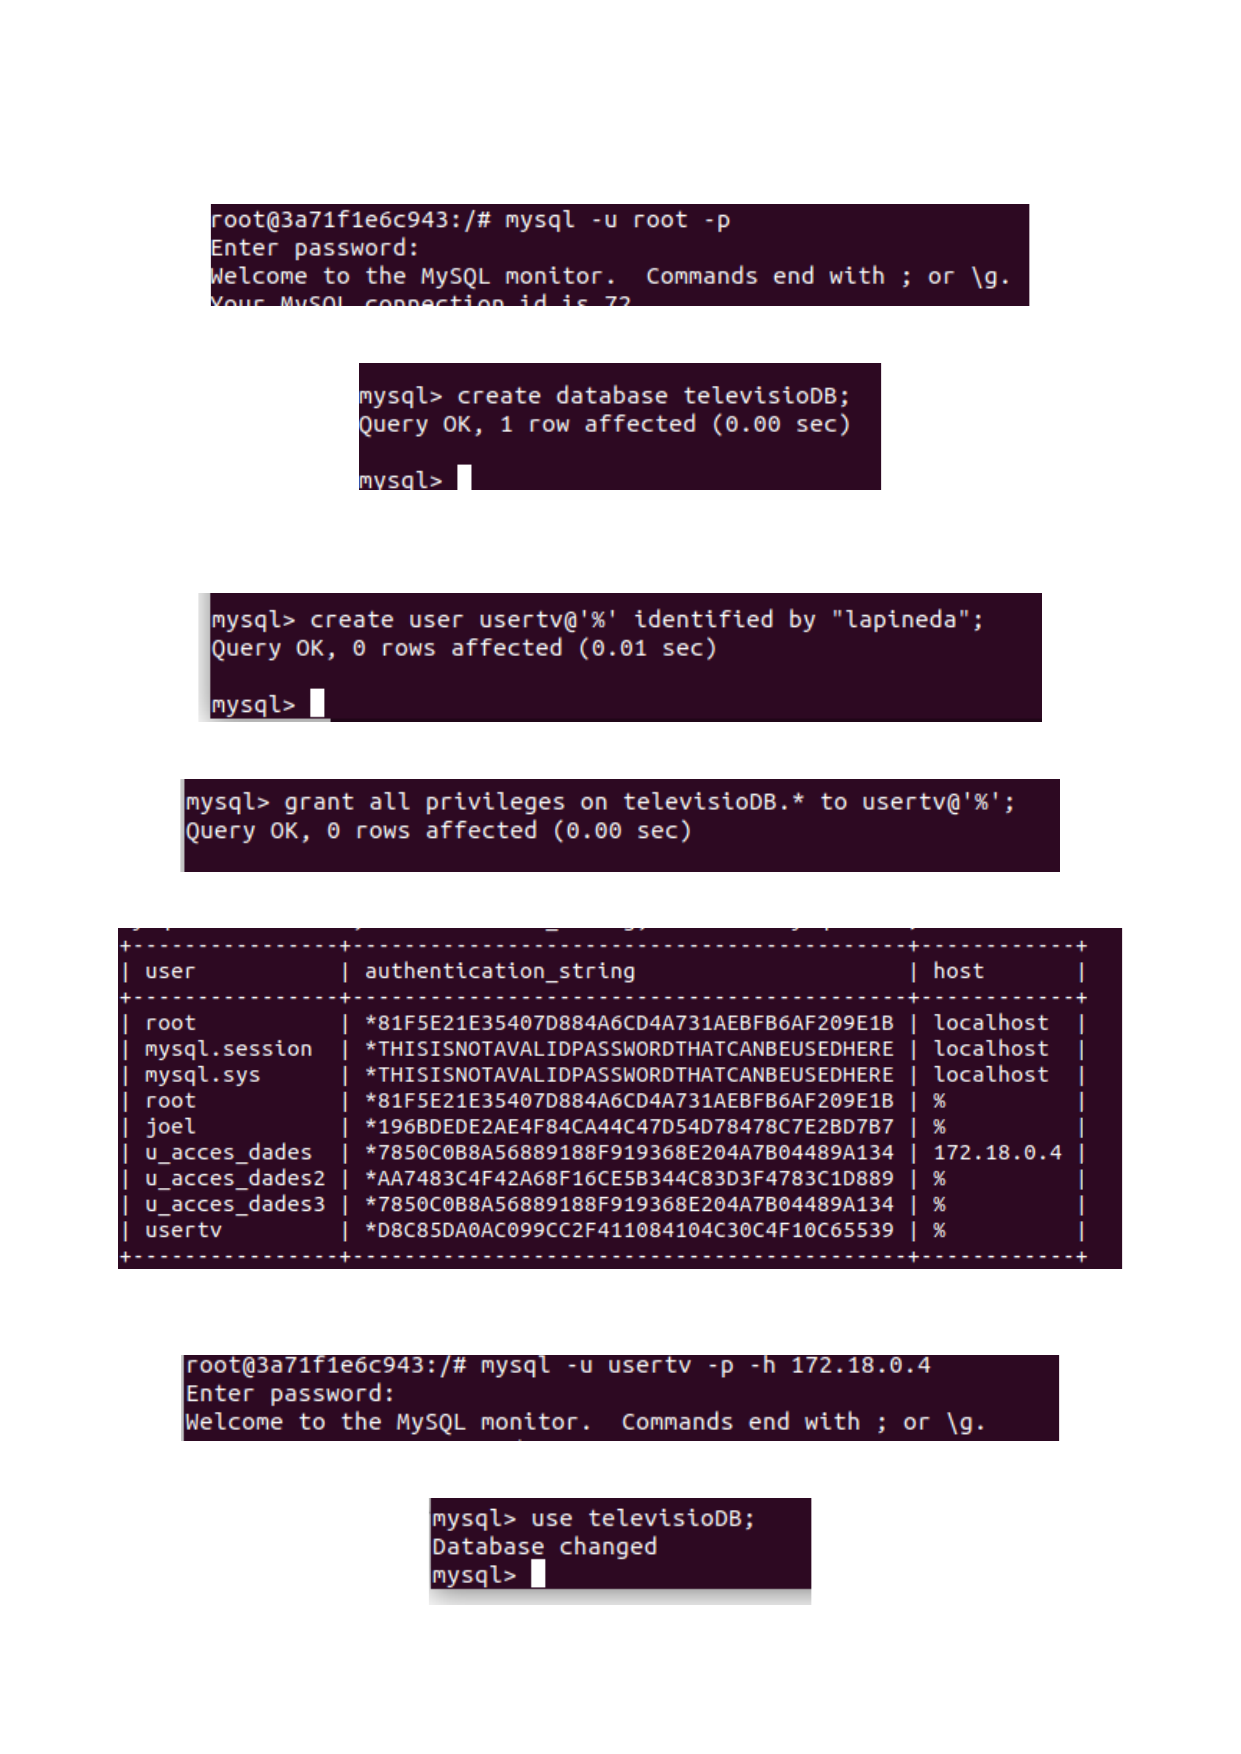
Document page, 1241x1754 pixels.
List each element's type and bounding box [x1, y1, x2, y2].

picture [181, 1355, 1060, 1441]
picture [428, 1498, 812, 1605]
picture [198, 593, 1042, 722]
picture [210, 204, 1030, 306]
picture [118, 928, 1123, 1269]
picture [359, 363, 882, 490]
picture [180, 779, 1060, 872]
